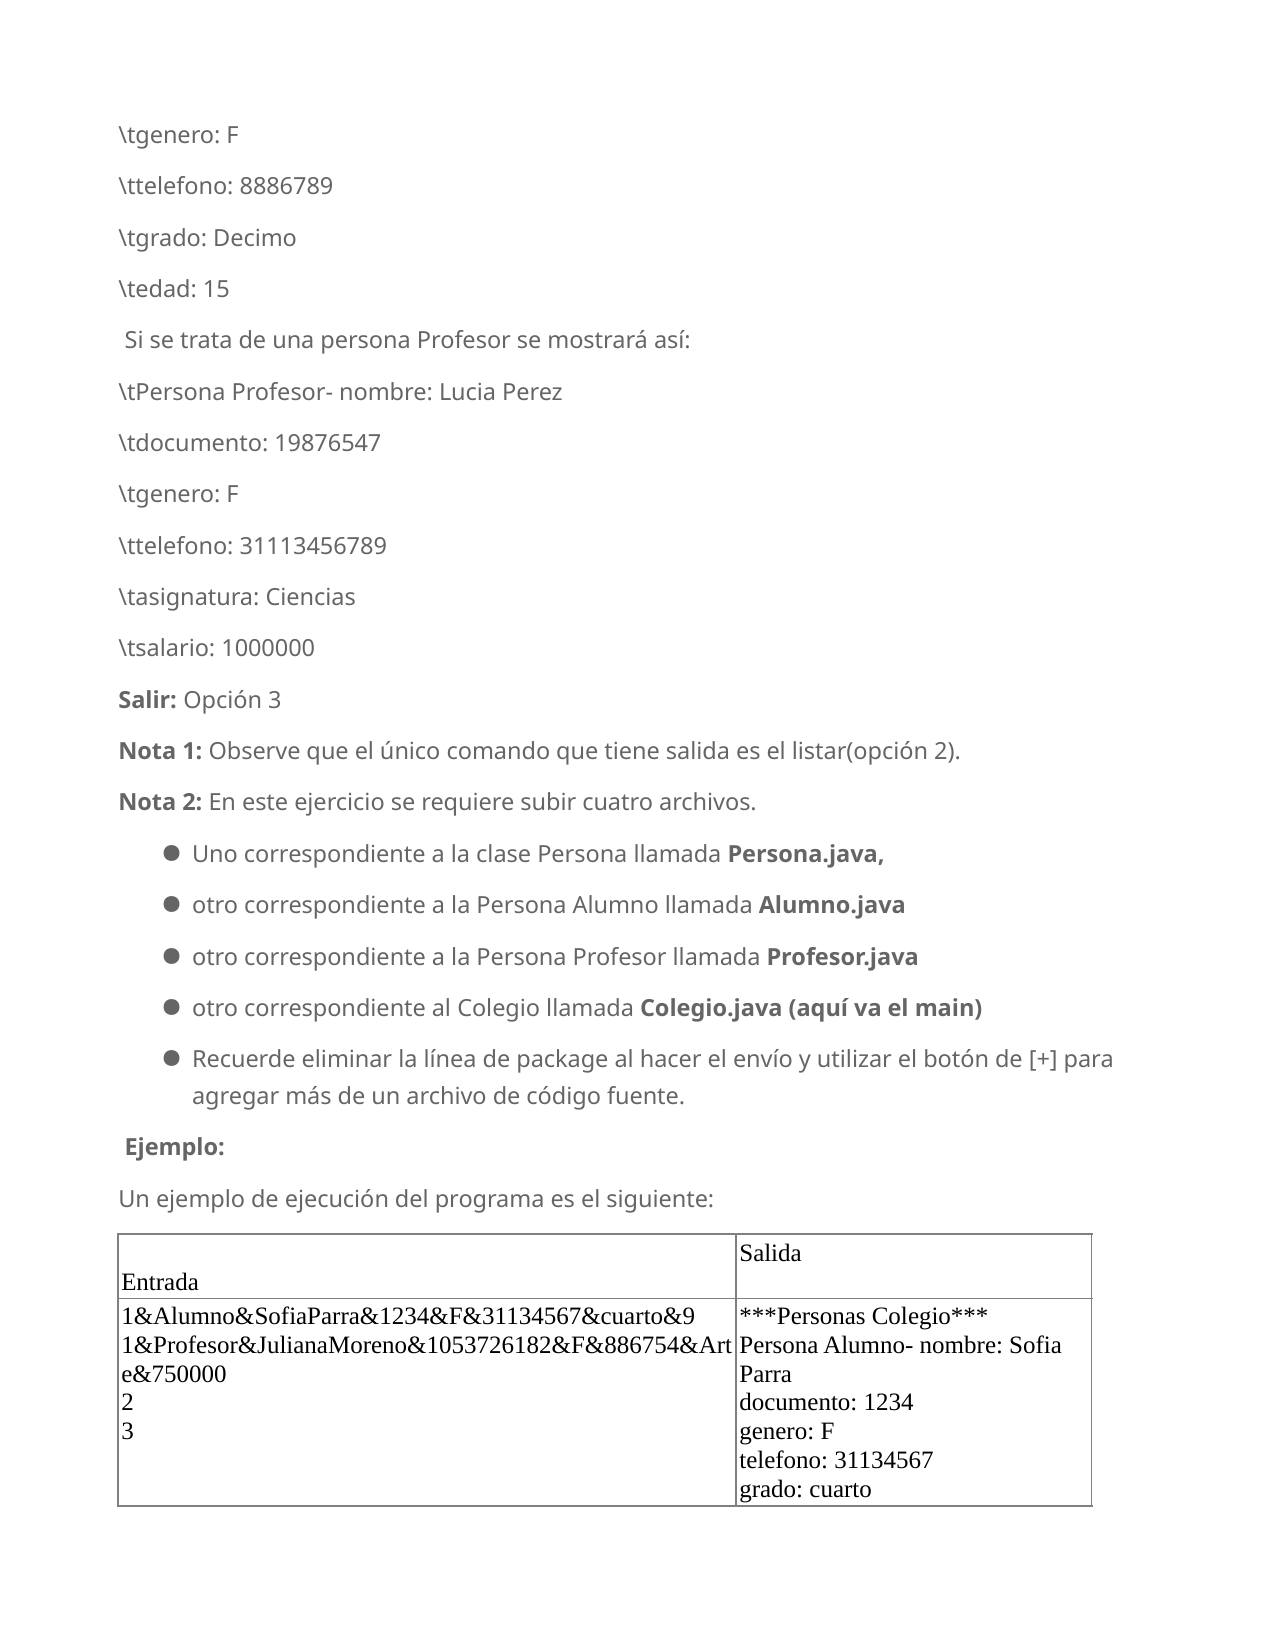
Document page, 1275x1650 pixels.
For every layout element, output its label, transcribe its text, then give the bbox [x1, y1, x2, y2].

text \ttelefono: 8886789 [118, 169, 1157, 201]
table_header Salida [737, 1235, 1091, 1298]
text \tPersona Profesor- nombre: Lucia Perez [118, 375, 1157, 407]
list Recuerde eliminar la línea de package al hacer el envío y utilizar el botón de [+] para agregar más de un archivo de código fuente. [162, 1042, 1157, 1111]
list otro correspondiente al Colegio llamada Colegio.java (aquí va el main) [162, 991, 1157, 1023]
text \tdocumento: 19876547 [118, 426, 1157, 458]
table_cell ***Personas Colegio*** Persona Alumno- nombre: Sofia Parra documento: 1234 genero: F telefono: 31134567 grado: cuarto [737, 1299, 1091, 1505]
text Nota 2: En este ejercicio se requiere subir cuatro archivos. [118, 786, 1157, 818]
table_cell 1&Alumno&SofiaParra&1234&F&31134567&cuarto&9 1&Profesor&JulianaMoreno&1053726182&F&886754&Arte&750000 2 3 [119, 1299, 735, 1505]
text Salir: Opción 3 [118, 683, 1157, 715]
list otro correspondiente a la Persona Profesor llamada Profesor.java [162, 940, 1157, 972]
text \tgenero: F [118, 118, 1157, 150]
text Un ejemplo de ejecución del programa es el siguiente: [118, 1182, 1157, 1214]
text \tsalario: 1000000 [118, 632, 1157, 664]
text Si se trata de una persona Profesor se mostrará así: [118, 323, 1157, 356]
list otro correspondiente a la Persona Alumno llamada Alumno.java [162, 888, 1157, 920]
text \tedad: 15 [118, 272, 1157, 304]
list Uno correspondiente a la clase Persona llamada Persona.java, [162, 837, 1157, 869]
text \tasignatura: Ciencias [118, 580, 1157, 612]
text \tgrado: Decimo [118, 221, 1157, 253]
text \tgenero: F [118, 478, 1157, 509]
text Ejemplo: [118, 1131, 1157, 1163]
text \ttelefono: 31113456789 [118, 529, 1157, 561]
text Nota 1: Observe que el único comando que tiene salida es el listar(opción 2). [118, 734, 1157, 766]
table_header Entrada [119, 1235, 735, 1298]
